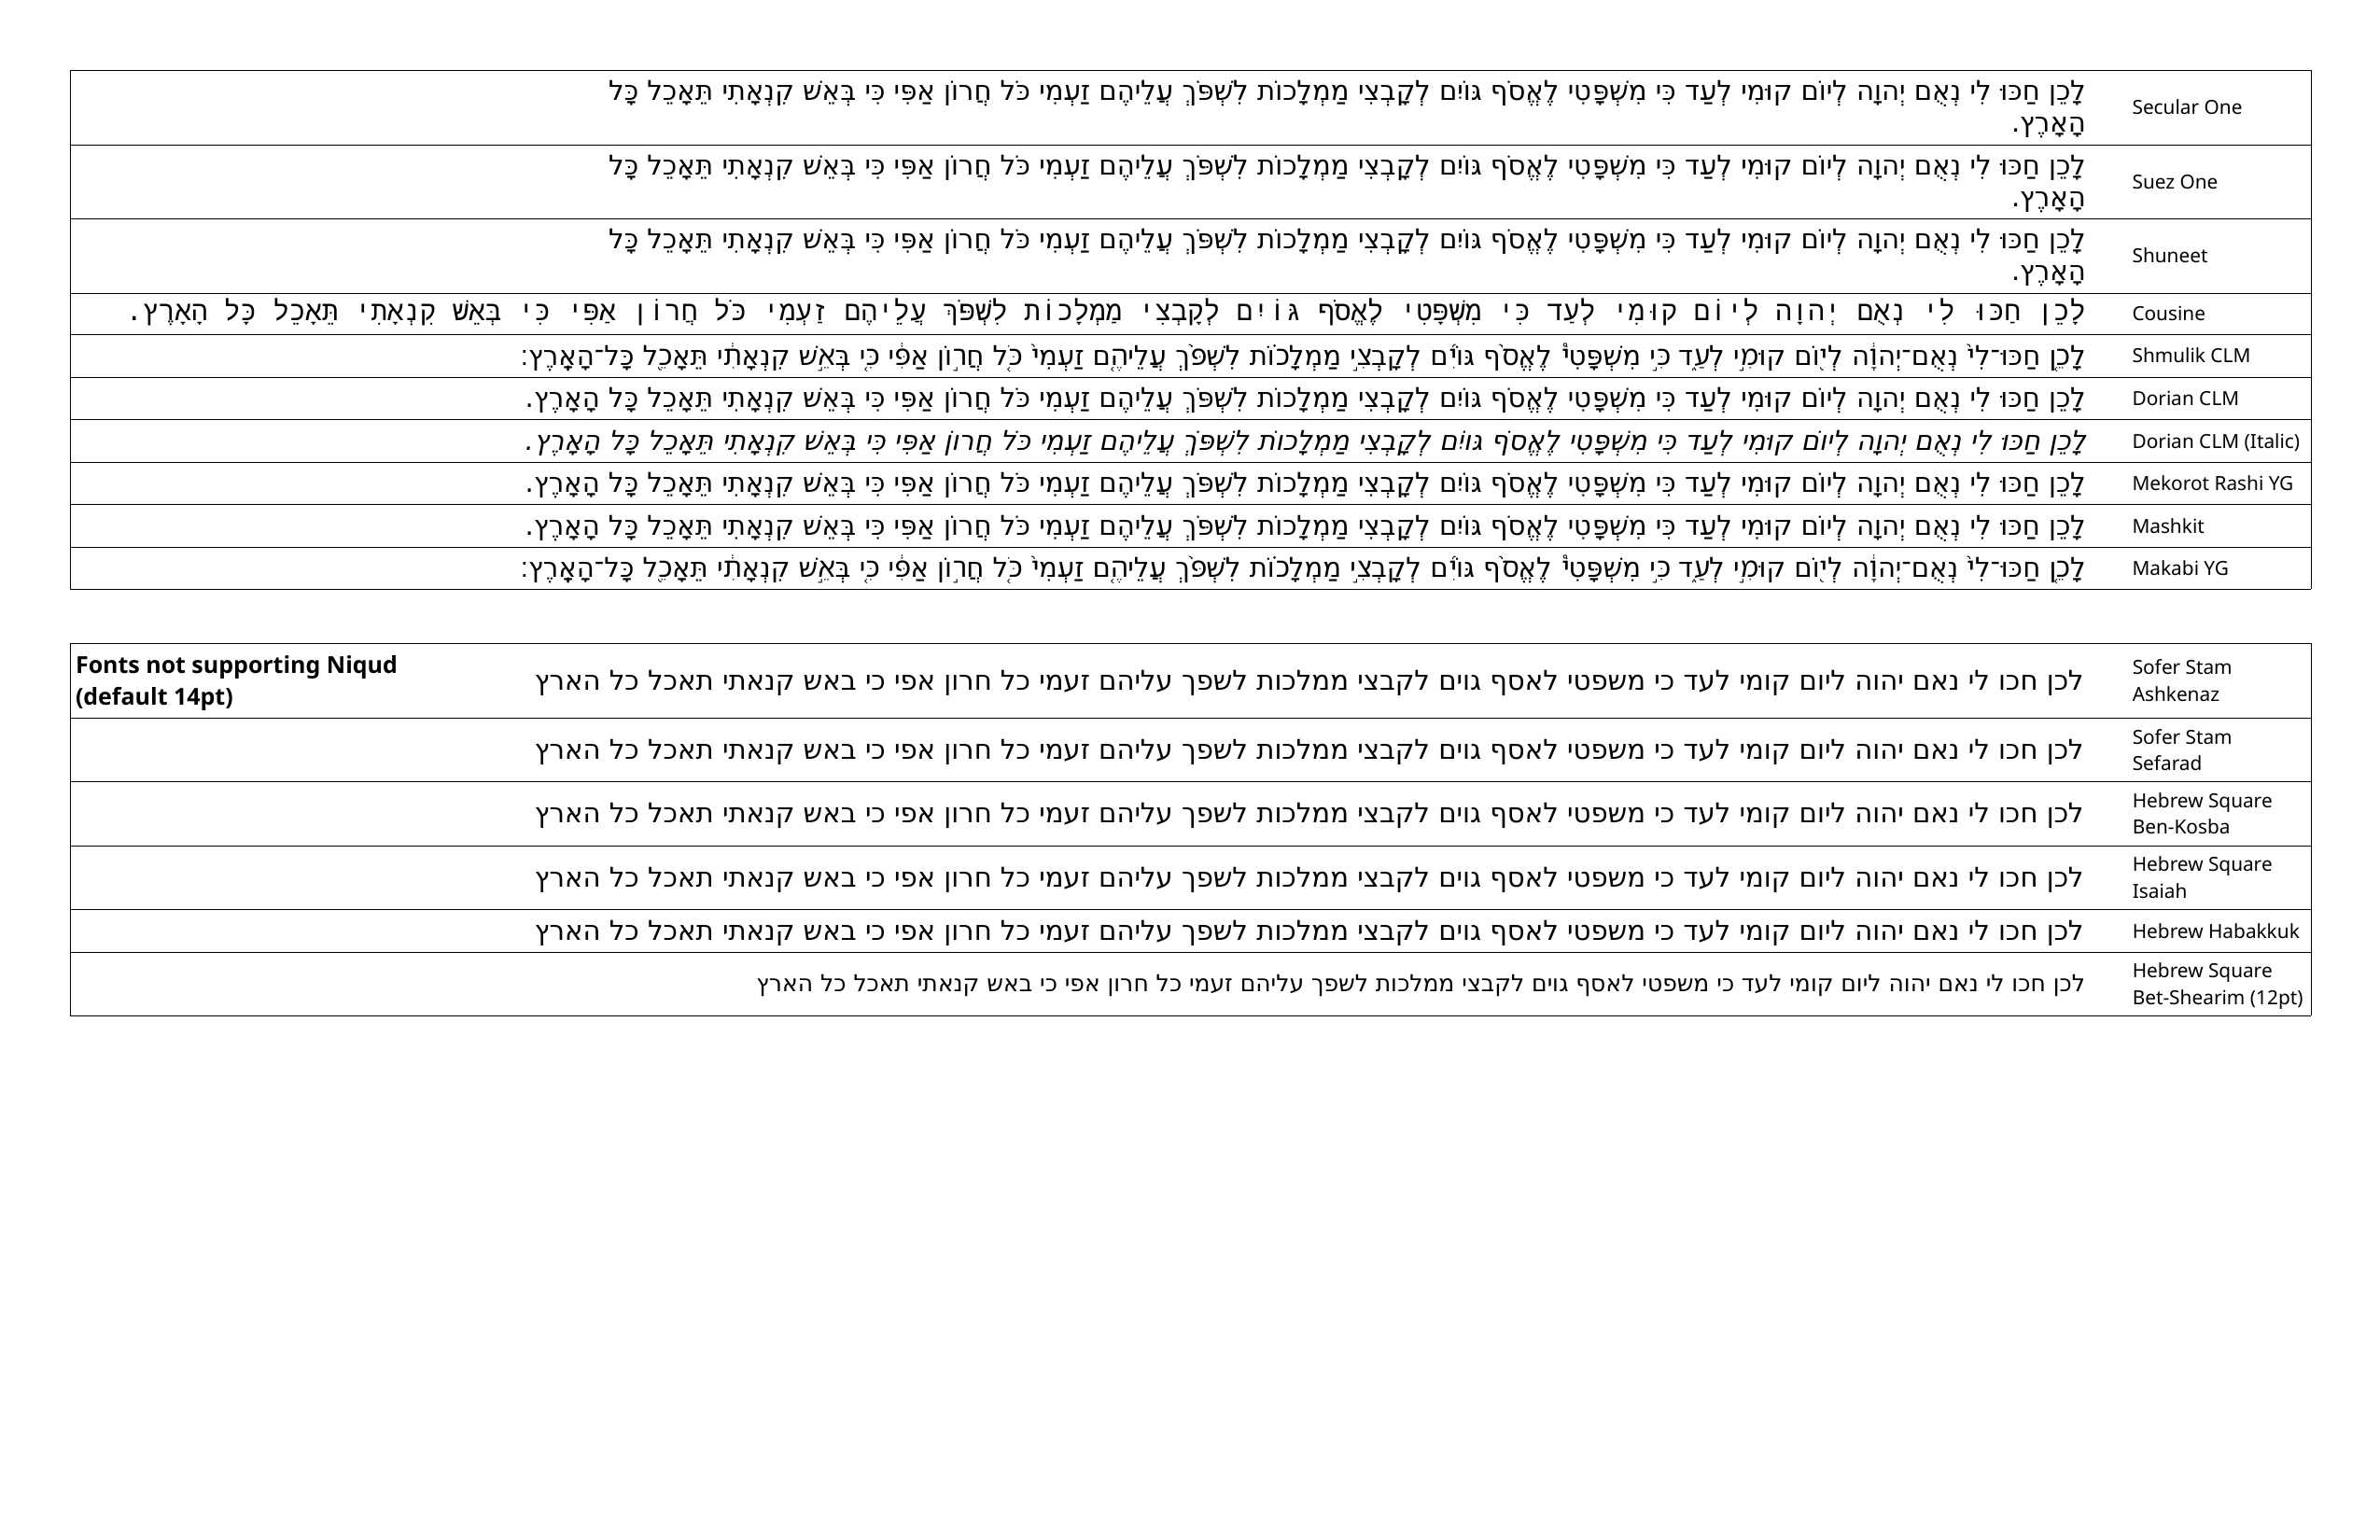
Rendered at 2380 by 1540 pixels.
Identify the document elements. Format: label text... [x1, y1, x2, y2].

table_cell לָכֵן חַכּוּ לִי נְאֻם יְהוָה לְיוֹם קוּמִי לְעַד כִּי מִשְׁפָּטִי לֶאֱסֹף גּוֹיִם לְקָבְצִי מַמְלָכוֹת לִשְׁפֹּךְ עֲלֵיהֶם זַעְמִי כֹּל חֲרוֹן אַפִּי כִּי בְּאֵשׁ קִנְאָתִי תֵּאָכֵל כָּל הָאָרֶץ.‏ [71, 505, 2092, 547]
table_cell Hebrew Square Ben-Kosba [2127, 782, 2311, 846]
table_cell Mekorot Rashi YG [2127, 463, 2311, 504]
table_cell [71, 146, 541, 218]
table_cell [2092, 146, 2127, 218]
table_header Sofer Stam Ashkenaz [2127, 644, 2311, 718]
table_cell לכן חכו לי נאם יהוה ליום קומי לעד כי משפטי לאסף גוים לקבצי ממלכות לשפך עליהם זעמי כל חרון אפי כי באש קנאתי תאכל כל הארץ [71, 847, 2092, 909]
table_cell [2092, 782, 2127, 846]
table_cell Shmulik CLM [2127, 335, 2311, 376]
table_cell Hebrew Habakkuk [2127, 910, 2311, 952]
table_cell [71, 71, 541, 144]
table_cell לָכֵן חַכּוּ לִי נְאֻם יְהוָה לְיוֹם קוּמִי לְעַד כִּי מִשְׁפָּטִי לֶאֱסֹף גּוֹיִם לְקָבְצִי מַמְלָכוֹת לִשְׁפֹּךְ עֲלֵיהֶם זַעְמִי כֹּל חֲרוֹן אַפִּי כִּי בְּאֵשׁ קִנְאָתִי תֵּאָכֵל כָּל הָאָרֶץ.‏ [71, 378, 2092, 419]
table_cell Makabi YG [2127, 548, 2311, 589]
table_cell Dorian CLM [2127, 378, 2311, 419]
table_cell [2092, 953, 2127, 1015]
table_cell לכן חכו לי נאם יהוה ליום קומי לעד כי משפטי לאסף גוים לקבצי ממלכות לשפך עליהם זעמי כל חרון אפי כי באש קנאתי תאכל כל הארץ [71, 782, 2092, 846]
table_cell לכן חכו לי נאם יהוה ליום קומי לעד כי משפטי לאסף גוים לקבצי ממלכות לשפך עליהם זעמי כל חרון אפי כי באש קנאתי תאכל כל הארץ [71, 953, 2092, 1015]
table_cell לָכֵן חַכּוּ לִי נְאֻם יְהוָה לְיוֹם קוּמִי לְעַד כִּי מִשְׁפָּטִי לֶאֱסֹף גּוֹיִם לְקָבְצִי מַמְלָכוֹת לִשְׁפֹּךְ עֲלֵיהֶם זַעְמִי כֹּל חֲרוֹן אַפִּי כִּי בְּאֵשׁ קִנְאָתִי תֵּאָכֵל כָּל הָאָרֶץ.‏ [541, 71, 2092, 144]
table_cell Hebrew Square Bet-Shearim (12pt) [2127, 953, 2311, 1015]
table_cell [71, 219, 541, 292]
table_cell [2092, 548, 2127, 589]
table_cell [2092, 505, 2127, 547]
table_cell לָכֵן חַכּוּ לִי נְאֻם יְהוָה לְיוֹם קוּמִי לְעַד כִּי מִשְׁפָּטִי לֶאֱסֹף גּוֹיִם לְקָבְצִי מַמְלָכוֹת לִשְׁפֹּךְ עֲלֵיהֶם זַעְמִי כֹּל חֲרוֹן אַפִּי כִּי בְּאֵשׁ קִנְאָתִי תֵּאָכֵל כָּל הָאָרֶץ.‏ [71, 420, 2092, 461]
table_cell [2092, 910, 2127, 952]
table_cell Dorian CLM (Italic) [2127, 420, 2311, 461]
table_cell Shuneet [2127, 219, 2311, 292]
table_cell לכן חכו לי נאם יהוה ליום קומי לעד כי משפטי לאסף גוים לקבצי ממלכות לשפך עליהם זעמי כל חרון אפי כי באש קנאתי תאכל כל הארץ [425, 719, 2092, 781]
table_cell [2092, 847, 2127, 909]
table_header לכן חכו לי נאם יהוה ליום קומי לעד כי משפטי לאסף גוים לקבצי ממלכות לשפך עליהם זעמי כל חרון אפי כי באש קנאתי תאכל כל הארץ [425, 644, 2092, 718]
table_cell לכן חכו לי נאם יהוה ליום קומי לעד כי משפטי לאסף גוים לקבצי ממלכות לשפך עליהם זעמי כל חרון אפי כי באש קנאתי תאכל כל הארץ [71, 910, 2092, 952]
table_cell לָכֵ֤ן חַכּוּ־לִי֙ נְאֻם־יְהוָ֔ה לְי֖וֹם קוּמִ֣י לְעַ֑ד כִּ֣י מִשְׁפָּטִי֩ לֶאֱסֹ֨ף גּוֹיִ֜ם לְקָבְצִ֣י מַמְלָכ֗וֹת לִשְׁפֹּ֨ךְ עֲלֵיהֶ֤ם זַעְמִי֙ כֹּ֚ל חֲר֣וֹן אַפִּ֔י כִּ֚י בְּאֵ֣שׁ קִנְאָתִ֔י תֵּאָכֵ֖ל כָּל־הָאָֽרֶץ׃ [71, 548, 2092, 589]
table_cell לָכֵן חַכּוּ לִי נְאֻם יְהוָה לְיוֹם קוּמִי לְעַד כִּי מִשְׁפָּטִי לֶאֱסֹף גּוֹיִם לְקָבְצִי מַמְלָכוֹת לִשְׁפֹּךְ עֲלֵיהֶם זַעְמִי כֹּל חֲרוֹן אַפִּי כִּי בְּאֵשׁ קִנְאָתִי תֵּאָכֵל כָּל הָאָרֶץ.‏ [71, 294, 2092, 334]
table_cell Suez One [2127, 146, 2311, 218]
table_cell Hebrew Square Isaiah [2127, 847, 2311, 909]
table_cell [2092, 219, 2127, 292]
table_cell [2092, 719, 2127, 781]
table_cell [2092, 420, 2127, 461]
table_cell לָכֵן חַכּוּ לִי נְאֻם יְהוָה לְיוֹם קוּמִי לְעַד כִּי מִשְׁפָּטִי לֶאֱסֹף גּוֹיִם לְקָבְצִי מַמְלָכוֹת לִשְׁפֹּךְ עֲלֵיהֶם זַעְמִי כֹּל חֲרוֹן אַפִּי כִּי בְּאֵשׁ קִנְאָתִי תֵּאָכֵל כָּל הָאָרֶץ.‏ [541, 146, 2092, 218]
table_cell Mashkit [2127, 505, 2311, 547]
table_cell [2092, 294, 2127, 334]
table_cell Cousine [2127, 294, 2311, 334]
table_cell Secular One [2127, 71, 2311, 144]
table_cell [2092, 463, 2127, 504]
table_cell לָכֵן חַכּוּ לִי נְאֻם יְהוָה לְיוֹם קוּמִי לְעַד כִּי מִשְׁפָּטִי לֶאֱסֹף גּוֹיִם לְקָבְצִי מַמְלָכוֹת לִשְׁפֹּךְ עֲלֵיהֶם זַעְמִי כֹּל חֲרוֹן אַפִּי כִּי בְּאֵשׁ קִנְאָתִי תֵּאָכֵל כָּל הָאָרֶץ.‏ [541, 219, 2092, 292]
table_cell [2092, 378, 2127, 419]
table_cell [2092, 71, 2127, 144]
table_header Fonts not supporting Niqud (default 14pt) [71, 644, 424, 718]
table_cell Sofer Stam Sefarad [2127, 719, 2311, 781]
table_cell [2092, 335, 2127, 376]
table_header [2092, 644, 2127, 718]
table_cell לָכֵ֤ן חַכּוּ־לִי֙ נְאֻם־יְהוָ֔ה לְי֖וֹם קוּמִ֣י לְעַ֑ד כִּ֣י מִשְׁפָּטִי֩ לֶאֱסֹ֨ף גּוֹיִ֜ם לְקָבְצִ֣י מַמְלָכ֗וֹת לִשְׁפֹּ֨ךְ עֲלֵיהֶ֤ם זַעְמִי֙ כֹּ֚ל חֲר֣וֹן אַפִּ֔י כִּ֚י בְּאֵ֣שׁ קִנְאָתִ֔י תֵּאָכֵ֖ל כָּל־הָאָֽרֶץ׃ [71, 335, 2092, 376]
table_cell לָכֵן חַכּוּ לִי נְאֻם יְהוָה לְיוֹם קוּמִי לְעַד כִּי מִשְׁפָּטִי לֶאֱסֹף גּוֹיִם לְקָבְצִי מַמְלָכוֹת לִשְׁפֹּךְ עֲלֵיהֶם זַעְמִי כֹּל חֲרוֹן אַפִּי כִּי בְּאֵשׁ קִנְאָתִי תֵּאָכֵל כָּל הָאָרֶץ.‏ [71, 463, 2092, 504]
table_cell [71, 719, 424, 781]
